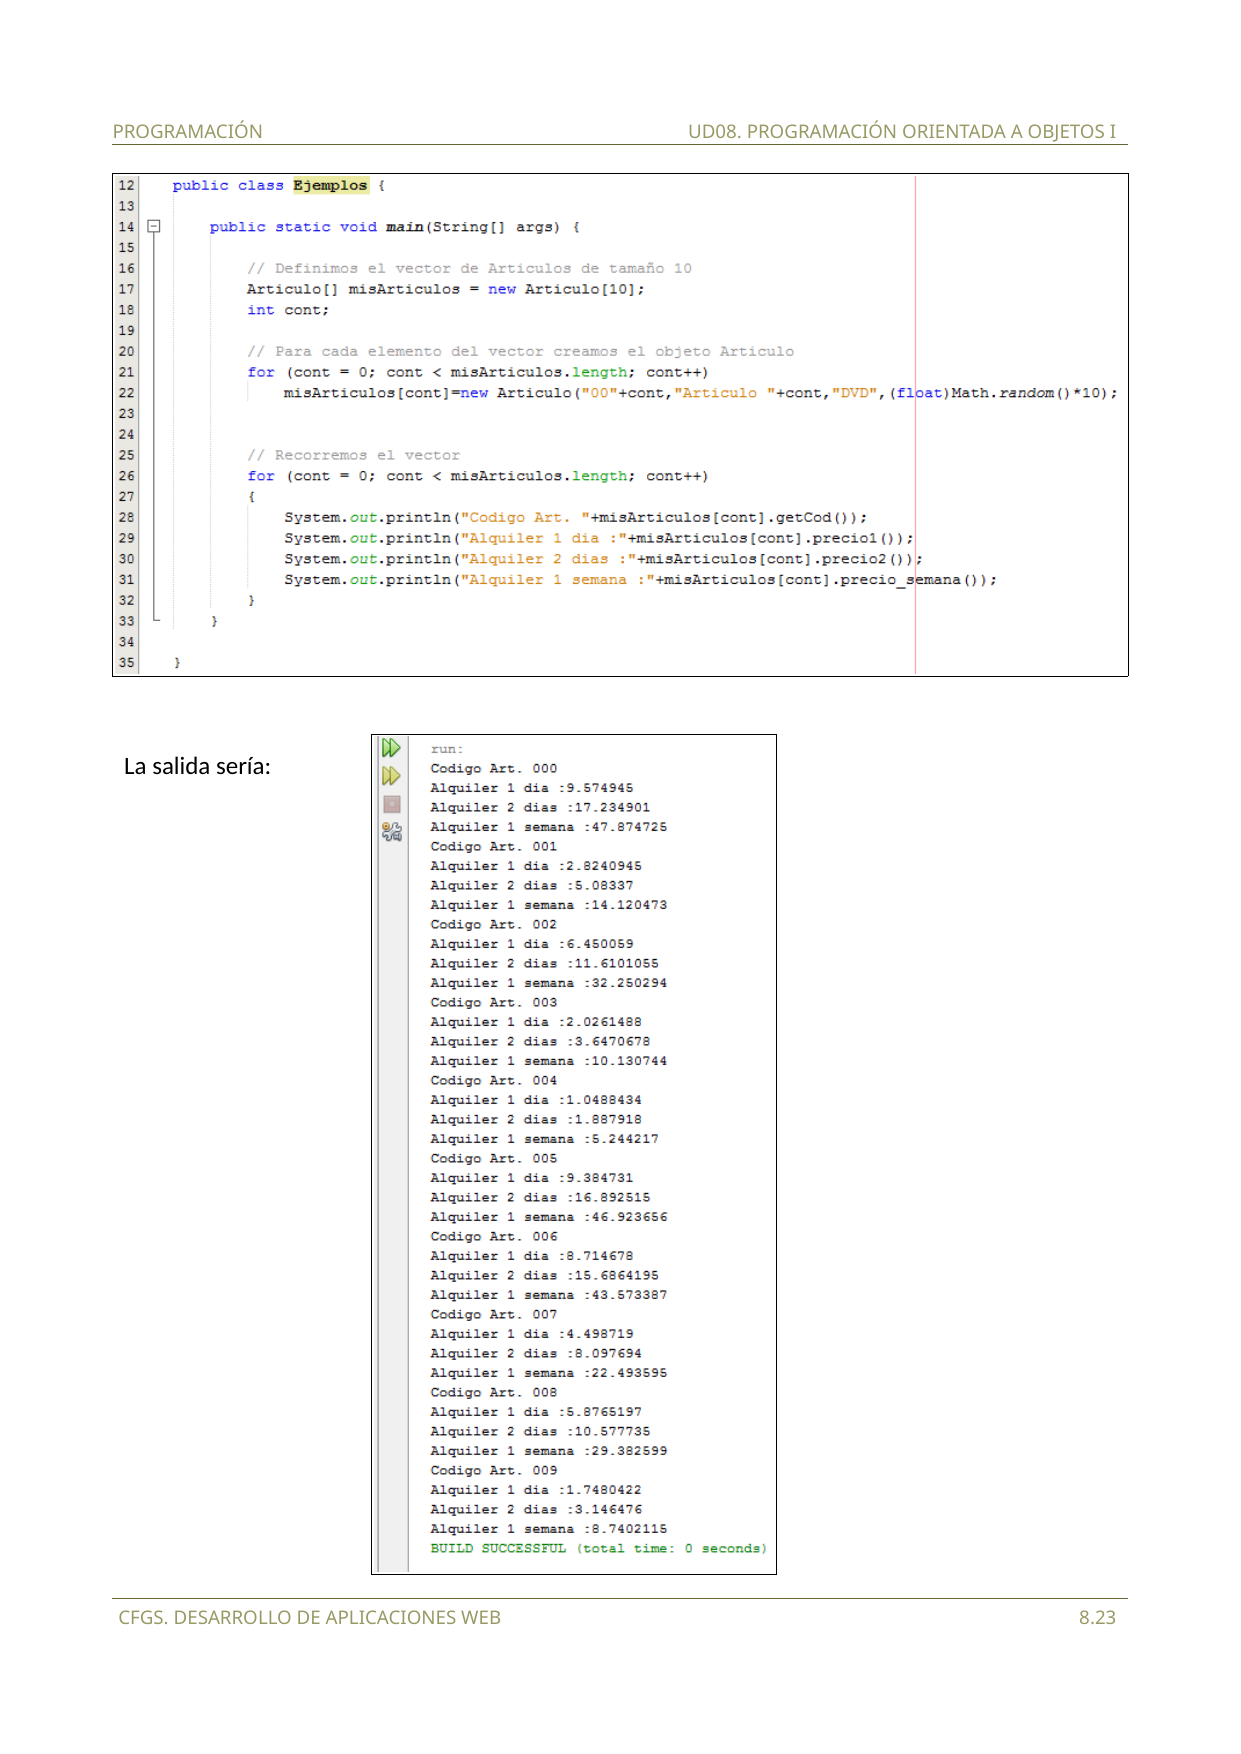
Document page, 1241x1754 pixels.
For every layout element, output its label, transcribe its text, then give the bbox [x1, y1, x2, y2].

text [777, 750, 1128, 781]
text La salida sería: [112, 750, 371, 781]
picture [115, 176, 1125, 674]
picture [374, 736, 774, 1572]
